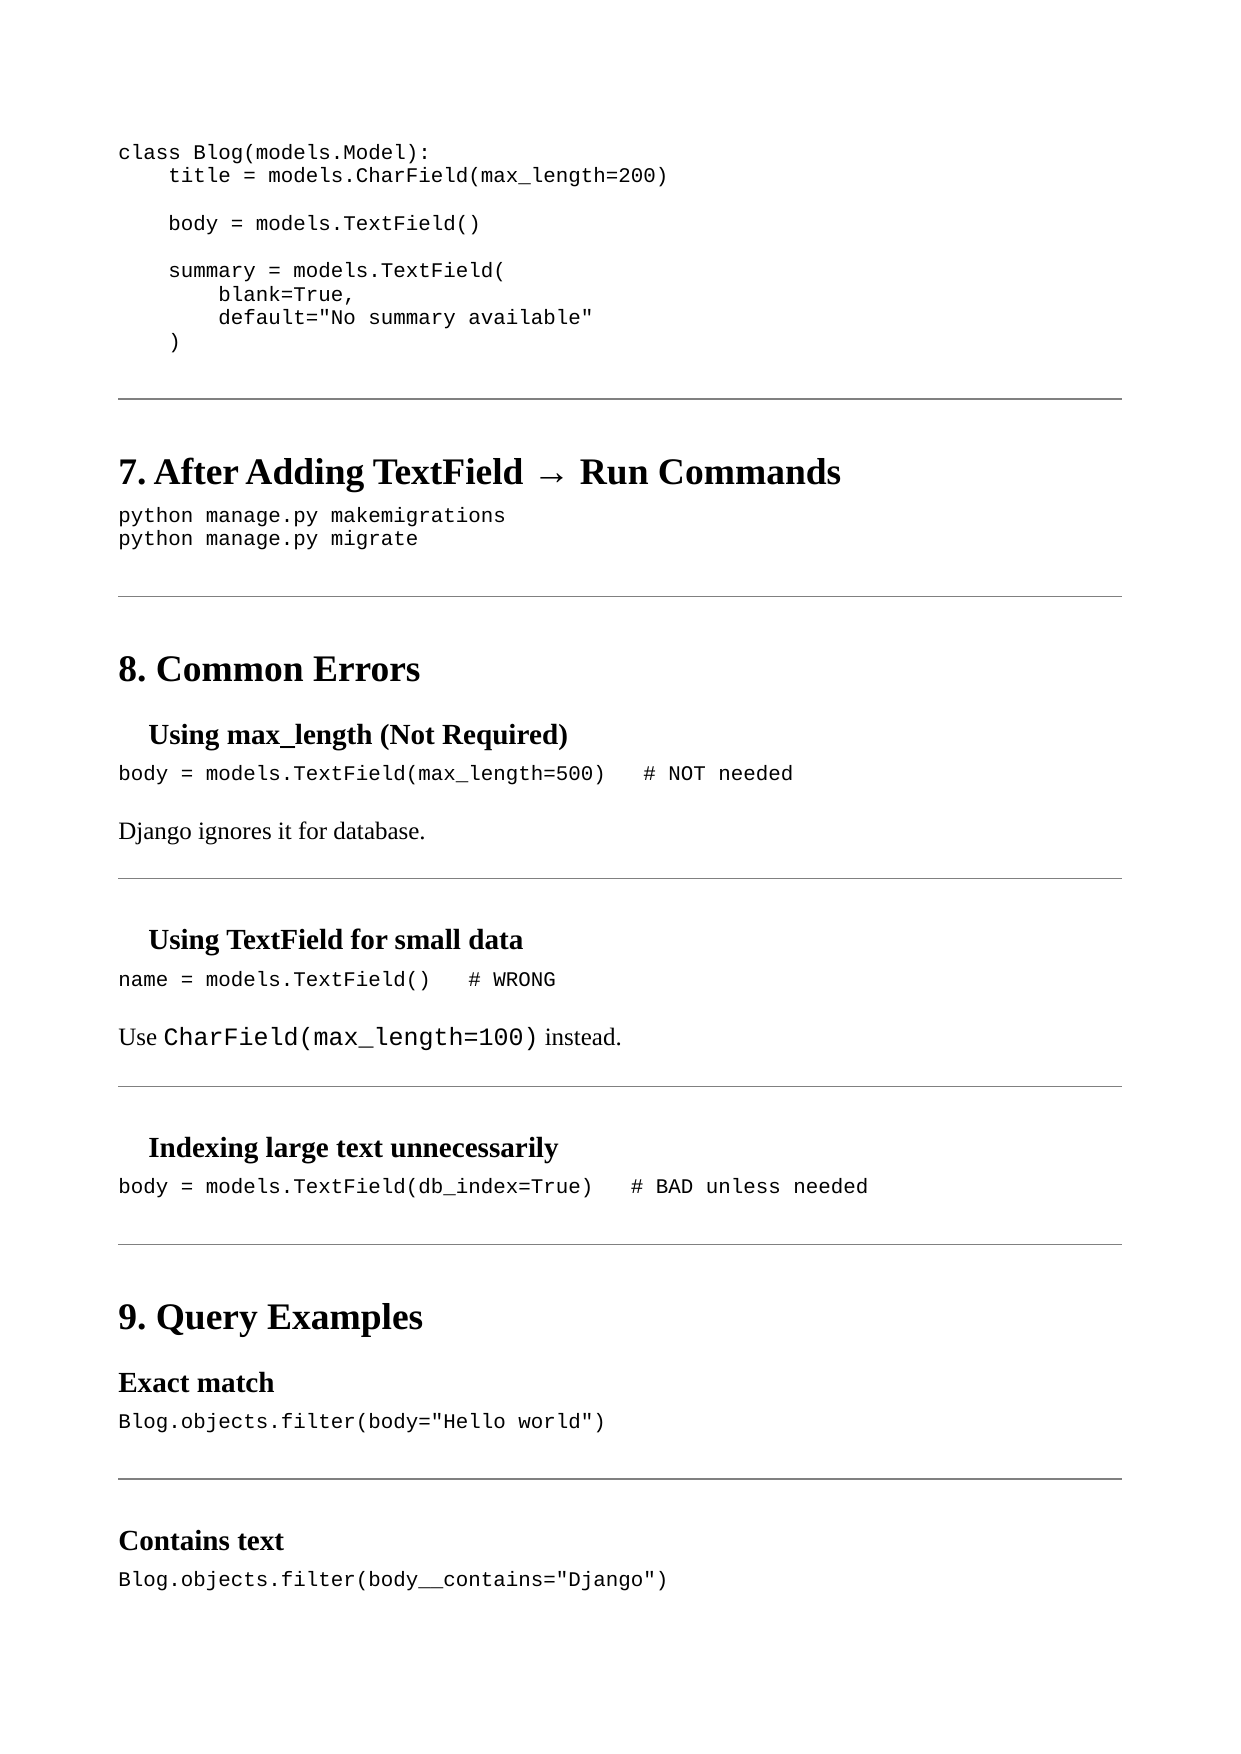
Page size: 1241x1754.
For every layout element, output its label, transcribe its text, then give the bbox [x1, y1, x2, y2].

text body = models.TextField(db_index=True) # BAD unless needed [118, 1177, 1122, 1200]
subtitle ❌ Using max_length (Not Required) [118, 717, 1122, 750]
subtitle ❌ Indexing large text unnecessarily [118, 1131, 1122, 1164]
subtitle 7. After Adding TextField → Run Commands [118, 449, 1122, 492]
text body = models.TextField(max_length=500) # NOT needed [118, 763, 1122, 787]
text default="No summary available" [118, 307, 1122, 331]
subtitle 8. Common Errors [118, 647, 1122, 690]
text Use CharField(max_length=100) instead. [118, 1022, 1122, 1052]
text title = models.CharField(max_length=200) [118, 165, 1122, 189]
text Blog.objects.filter(body__contains="Django") [118, 1569, 1122, 1593]
text ) [118, 331, 1122, 354]
text blank=True, [118, 284, 1122, 307]
subtitle Contains text [118, 1523, 1122, 1557]
text name = models.TextField() # WRONG [118, 968, 1122, 992]
text class Blog(models.Model): [118, 142, 1122, 165]
subtitle Exact match [118, 1365, 1122, 1398]
text body = models.TextField() [118, 213, 1122, 236]
subtitle 9. Query Examples [118, 1295, 1122, 1338]
text Django ignores it for database. [118, 816, 1122, 845]
text python manage.py makemigrations [118, 505, 1122, 528]
text Blog.objects.filter(body="Hello world") [118, 1411, 1122, 1435]
text summary = models.TextField( [118, 260, 1122, 284]
subtitle ❌ Using TextField for small data [118, 922, 1122, 956]
text python manage.py migrate [118, 528, 1122, 552]
